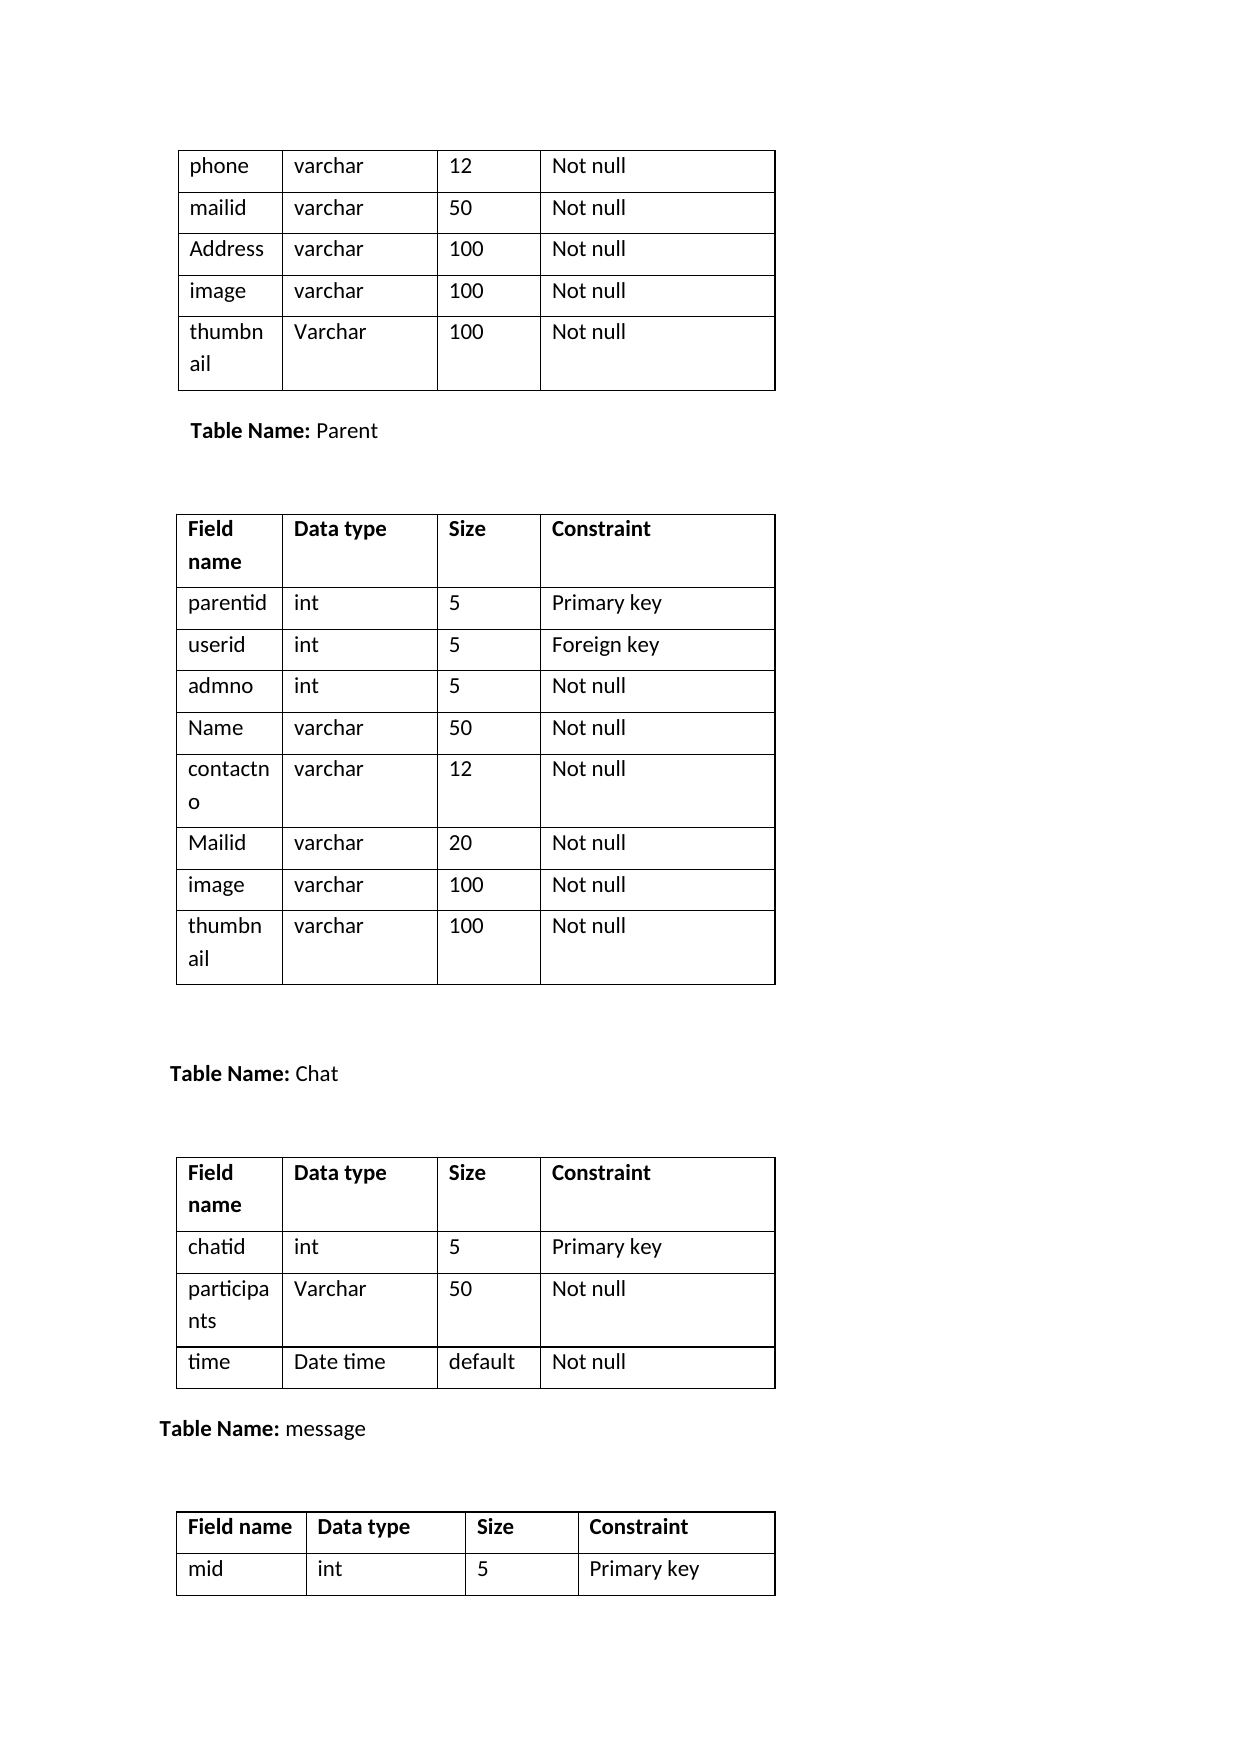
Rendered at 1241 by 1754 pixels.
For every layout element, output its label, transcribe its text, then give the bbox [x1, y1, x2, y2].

table_cell Date time [283, 1348, 437, 1388]
table_cell default [438, 1348, 540, 1388]
table_cell Not null [541, 1348, 774, 1388]
table_cell 50 [438, 193, 540, 233]
table_cell phone [179, 151, 282, 192]
table_cell 12 [438, 151, 540, 192]
table_cell time [177, 1348, 282, 1388]
table_cell Not null [541, 193, 774, 233]
table_cell contactno [177, 755, 282, 827]
table_cell Not null [541, 755, 774, 827]
table_cell Not null [541, 671, 774, 712]
table_cell Primary key [541, 588, 774, 629]
table_cell Not null [541, 234, 774, 275]
table_cell varchar [283, 713, 437, 753]
table_cell varchar [283, 828, 437, 869]
table_cell 100 [438, 870, 540, 910]
table_cell 50 [438, 1274, 540, 1346]
table_cell varchar [283, 276, 437, 316]
table_cell 12 [438, 755, 540, 827]
table_cell thumbnail [177, 911, 282, 984]
table_header Field name [177, 515, 282, 587]
table_cell admno [177, 671, 282, 712]
table_cell Primary key [541, 1232, 774, 1273]
table_cell Name [177, 713, 282, 753]
table_header Data type [283, 515, 437, 587]
table_cell varchar [283, 193, 437, 233]
table_header Size [438, 515, 540, 587]
table_cell int [307, 1554, 465, 1594]
table_cell 5 [466, 1554, 578, 1594]
table_cell 50 [438, 713, 540, 753]
text Table Name: Parent [139, 416, 1101, 444]
table_cell participants [177, 1274, 282, 1346]
table_cell Not null [541, 276, 774, 316]
table_header Size [438, 1158, 540, 1231]
table_cell varchar [283, 151, 437, 192]
text Table Name: Chat [139, 1059, 1101, 1088]
table_cell image [179, 276, 282, 316]
table_header Constraint [541, 1158, 774, 1231]
table_cell image [177, 870, 282, 910]
table_cell mailid [179, 193, 282, 233]
table_cell Not null [541, 1274, 774, 1346]
table_cell varchar [283, 911, 437, 984]
table_cell int [283, 630, 437, 670]
table_cell Not null [541, 713, 774, 753]
table_cell 5 [438, 1232, 540, 1273]
table_cell chatid [177, 1232, 282, 1273]
table_cell parentid [177, 588, 282, 629]
table_cell Primary key [579, 1554, 774, 1594]
table_header Data type [307, 1513, 465, 1553]
table_cell mid [177, 1554, 306, 1594]
table_cell Address [179, 234, 282, 275]
table_cell 20 [438, 828, 540, 869]
table_header Size [466, 1513, 578, 1553]
table_cell varchar [283, 755, 437, 827]
table_cell 100 [438, 317, 540, 390]
table_cell Not null [541, 870, 774, 910]
table_header Field name [177, 1158, 282, 1231]
table_header Data type [283, 1158, 437, 1231]
table_cell 100 [438, 234, 540, 275]
table_header Constraint [579, 1513, 774, 1553]
table_cell 100 [438, 276, 540, 316]
table_cell Varchar [283, 1274, 437, 1346]
table_cell Not null [541, 317, 774, 390]
table_cell Mailid [177, 828, 282, 869]
table_cell 5 [438, 630, 540, 670]
table_cell varchar [283, 234, 437, 275]
table_cell 5 [438, 588, 540, 629]
text Table Name: message [139, 1414, 1101, 1442]
table_cell 5 [438, 671, 540, 712]
table_cell int [283, 1232, 437, 1273]
table_cell userid [177, 630, 282, 670]
table_header Constraint [541, 515, 774, 587]
table_cell int [283, 588, 437, 629]
table_cell Varchar [283, 317, 437, 390]
table_cell int [283, 671, 437, 712]
table_cell Not null [541, 151, 774, 192]
table_cell Not null [541, 828, 774, 869]
table_cell Not null [541, 911, 774, 984]
table_cell thumbnail [179, 317, 282, 390]
table_cell varchar [283, 870, 437, 910]
table_cell Foreign key [541, 630, 774, 670]
table_cell 100 [438, 911, 540, 984]
table_header Field name [177, 1513, 306, 1553]
